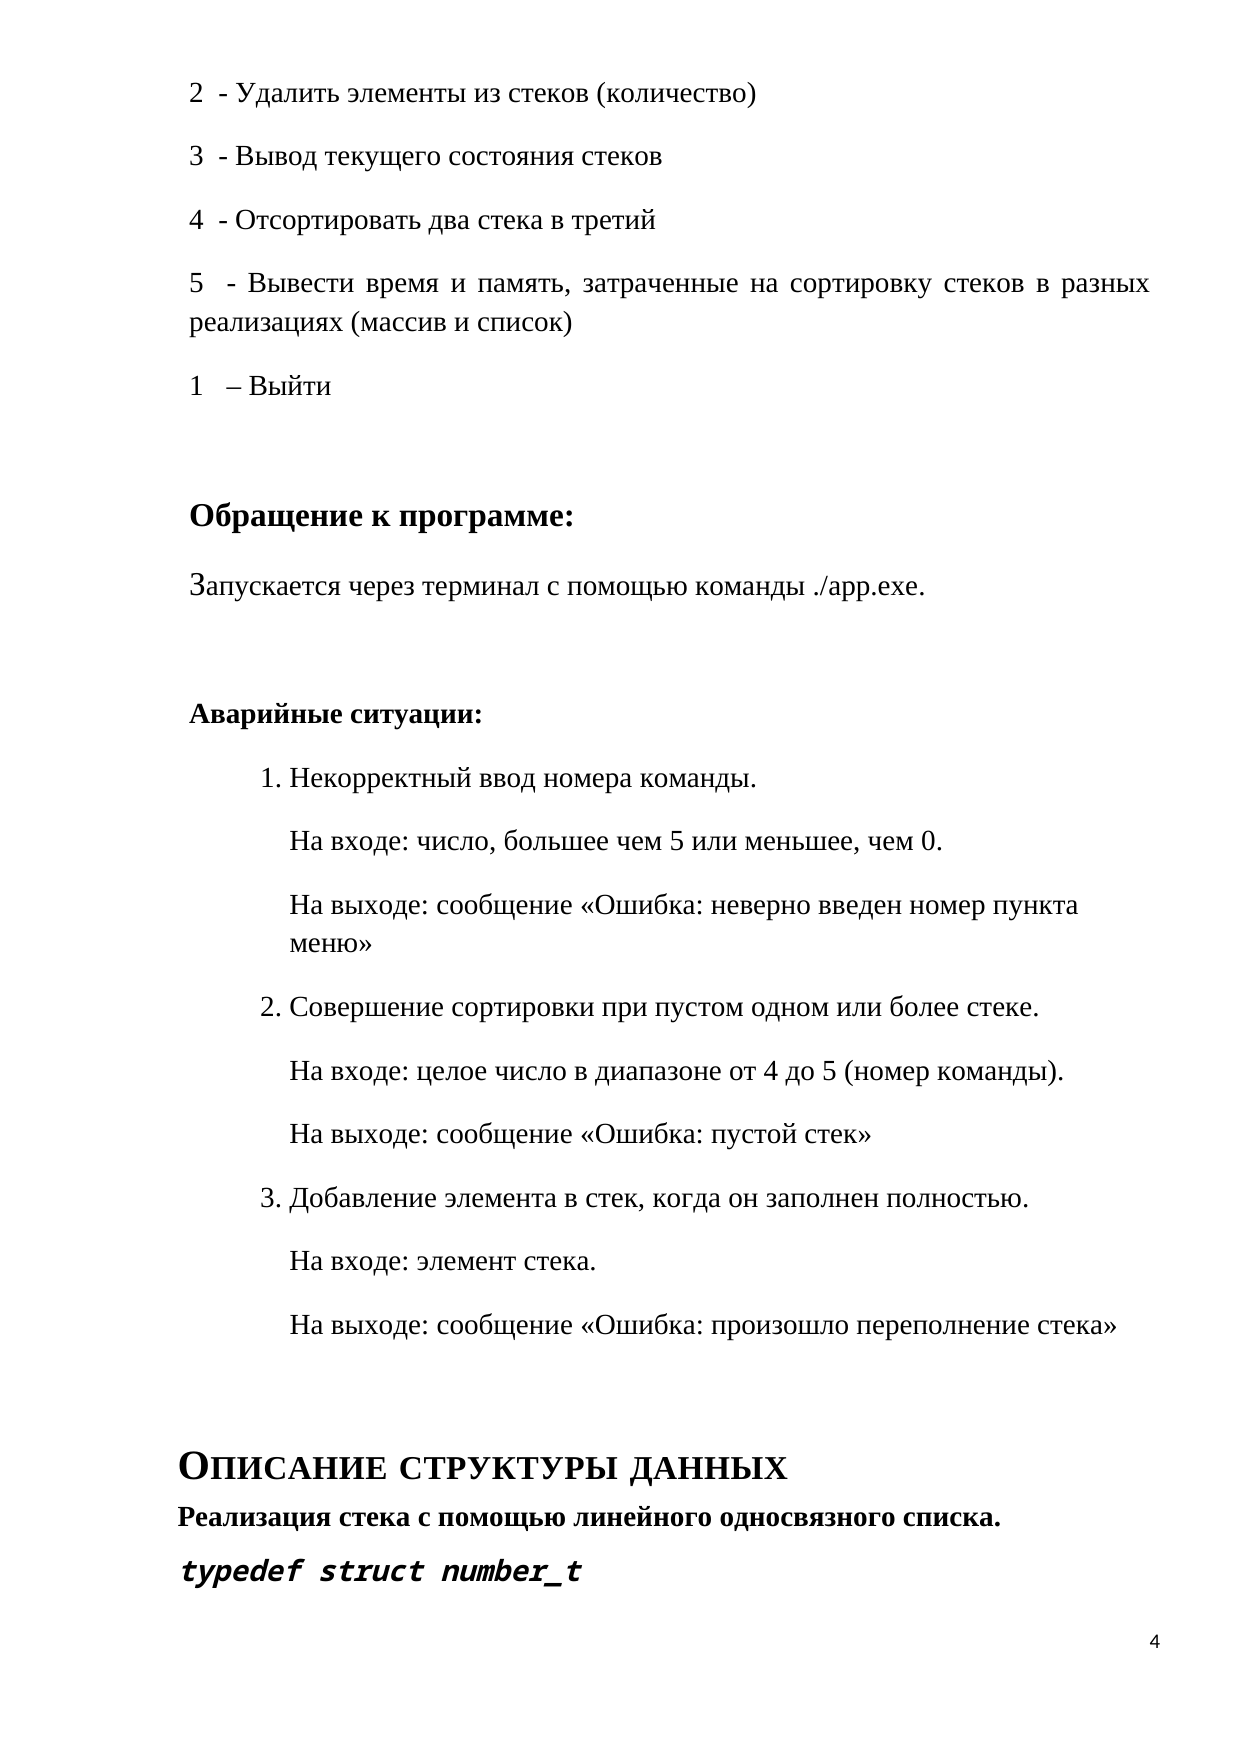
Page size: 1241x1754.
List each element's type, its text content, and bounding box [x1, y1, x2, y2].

text Запускается через терминал с помощью команды ./app.exe. [189, 564, 1152, 602]
text typedef struct number_t [177, 1550, 1152, 1589]
text На входе: элемент стека. [260, 1243, 1152, 1277]
text 2 - Удалить элементы из стеков (количество) [189, 75, 1152, 108]
text На входе: целое число в диапазоне от 4 до 5 (номер команды). [260, 1053, 1152, 1086]
text Обращение к программе: [189, 495, 1152, 533]
text На входе: число, большее чем 5 или меньшее, чем 0. [260, 823, 1152, 857]
text На выходе: сообщение «Ошибка: неверно введен номер пункта меню» [260, 887, 1152, 959]
text Реализация стека с помощью линейного односвязного списка. [177, 1499, 1152, 1533]
text 3. Добавление элемента в стек, когда он заполнен полностью. [260, 1180, 1152, 1213]
text 5 - Вывести время и память, затраченные на сортировку стеков в разных реализациях (массив и список) [189, 266, 1152, 338]
subtitle Описание структуры данных [177, 1440, 1152, 1488]
text Аварийные ситуации: [189, 696, 1152, 730]
text 1. Некорректный ввод номера команды. [260, 760, 1152, 793]
text На выходе: сообщение «Ошибка: произошло переполнение стека» [260, 1307, 1152, 1340]
text 4 - Отсортировать два стека в третий [189, 202, 1152, 236]
list – Выйти [189, 368, 1152, 401]
text 3 - Вывод текущего состояния стеков [189, 138, 1152, 172]
text 2. Совершение сортировки при пустом одном или более стеке. [260, 989, 1152, 1023]
text На выходе: сообщение «Ошибка: пустой стек» [260, 1116, 1152, 1150]
